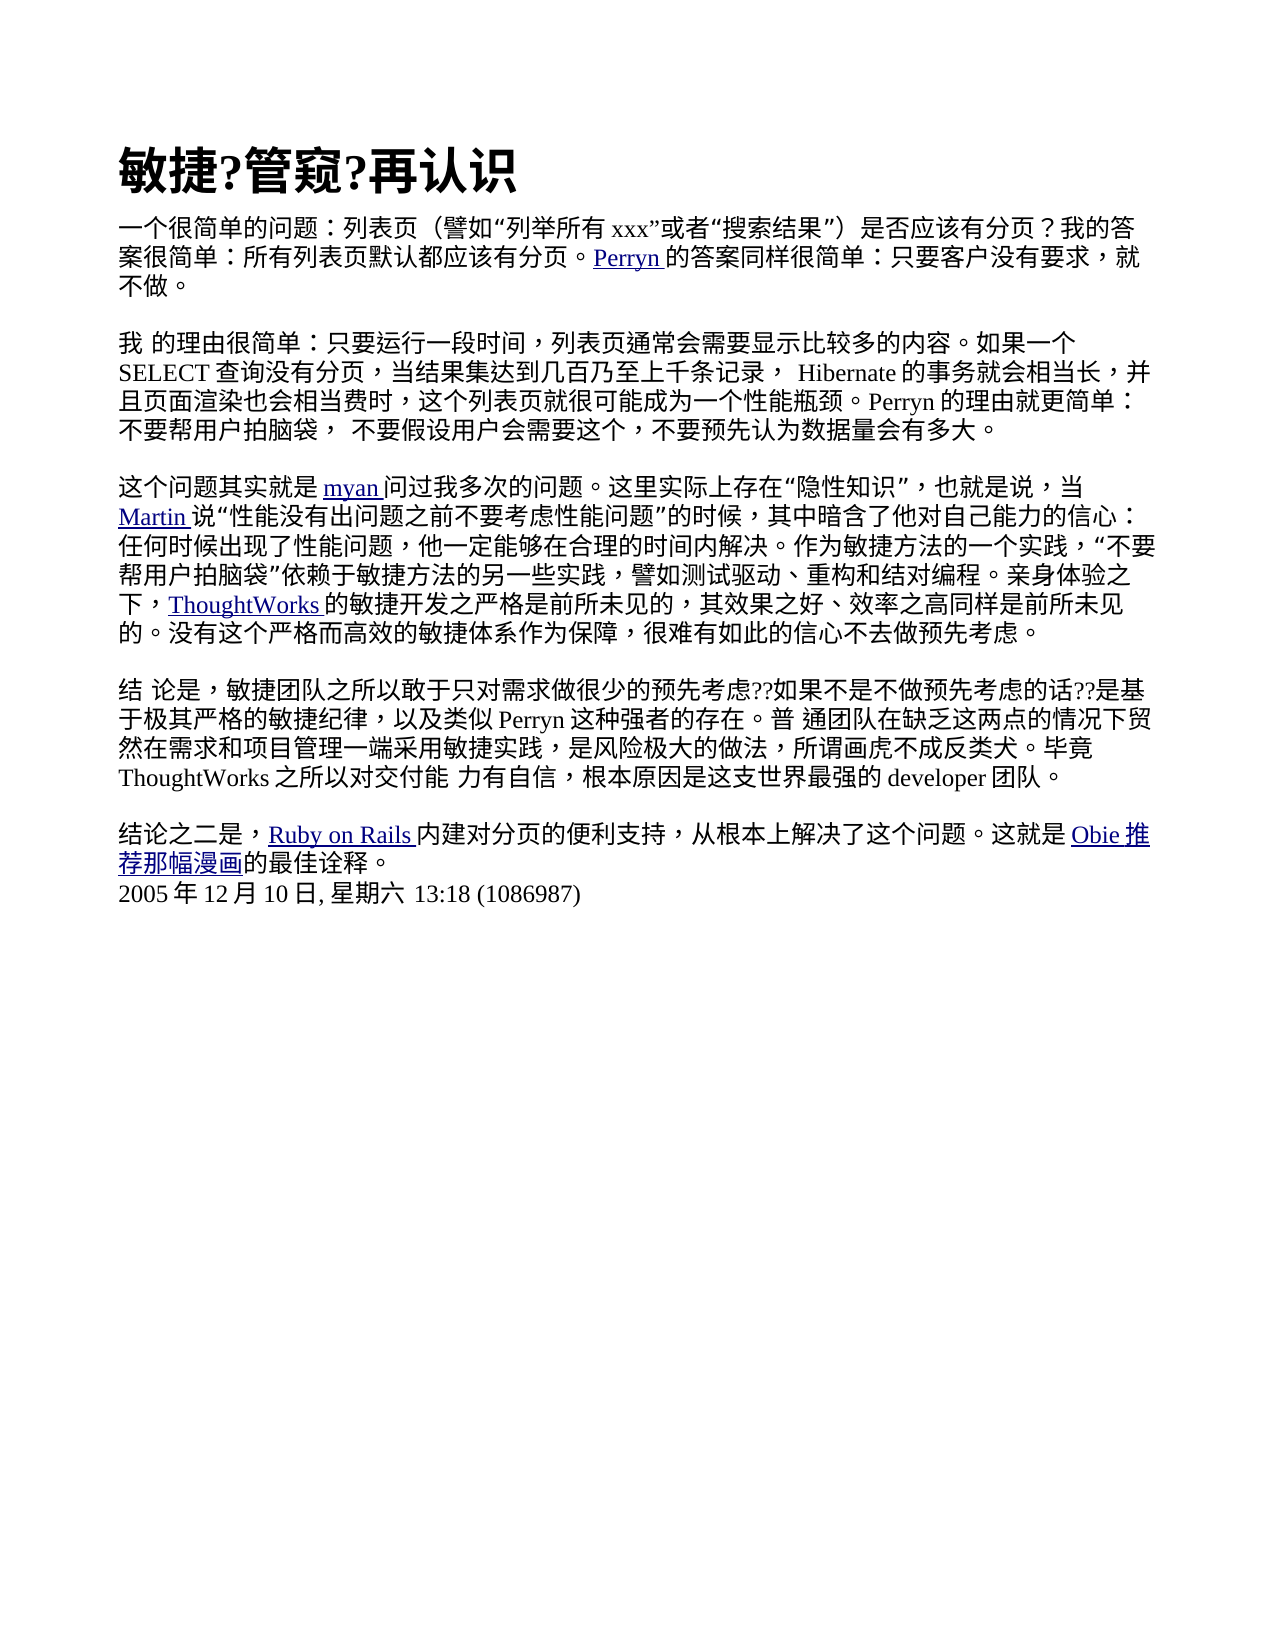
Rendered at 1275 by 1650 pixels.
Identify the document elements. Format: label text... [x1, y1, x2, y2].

text 一个很简单的问题：列表页（譬如“列举所有xxx”或者“搜索结果”）是否应该有分页？我的答案很简单：所有列表页默认都应该有分页。Perryn的答案同样很简单：只要客户没有要求，就不做。 我 的理由很简单：只要运行一段时间，列表页通常会需要显示比较多的内容。如果一个SELECT查询没有分页，当结果集达到几百乃至上千条记录， Hibernate的事务就会相当长，并且页面渲染也会相当费时，这个列表页就很可能成为一个性能瓶颈。Perryn的理由就更简单：不要帮用户拍脑袋， 不要假设用户会需要这个，不要预先认为数据量会有多大。 这个问题其实就是myan问过我多次的问题。这里实际上存在“隐性知识”，也就是说，当Martin说“性能没有出问题之前不要考虑性能问题”的时候，其中暗含了他对自己能力的信心：任何时候出现了性能问题，他一定能够在合理的时间内解决。作为敏捷方法的一个实践，“不要帮用户拍脑袋”依赖于敏捷方法的另一些实践，譬如测试驱动、重构和结对编程。亲身体验之下，ThoughtWorks的敏捷开发之严格是前所未见的，其效果之好、效率之高同样是前所未见的。没有这个严格而高效的敏捷体系作为保障，很难有如此的信心不去做预先考虑。 结 论是，敏捷团队之所以敢于只对需求做很少的预先考虑??如果不是不做预先考虑的话??是基于极其严格的敏捷纪律，以及类似Perryn这种强者的存在。普 通团队在缺乏这两点的情况下贸然在需求和项目管理一端采用敏捷实践，是风险极大的做法，所谓画虎不成反类犬。毕竟ThoughtWorks之所以对交付能 力有自信，根本原因是这支世界最强的developer团队。 结论之二是，Ruby on Rails内建对分页的便利支持，从根本上解决了这个问题。这就是Obie推荐那幅漫画的最佳诠释。 [118, 214, 1157, 879]
subtitle 敏捷?管窥?再认识 [118, 143, 1157, 201]
text 2005年12月10日, 星期六 13:18 (1086987) [118, 879, 1157, 908]
